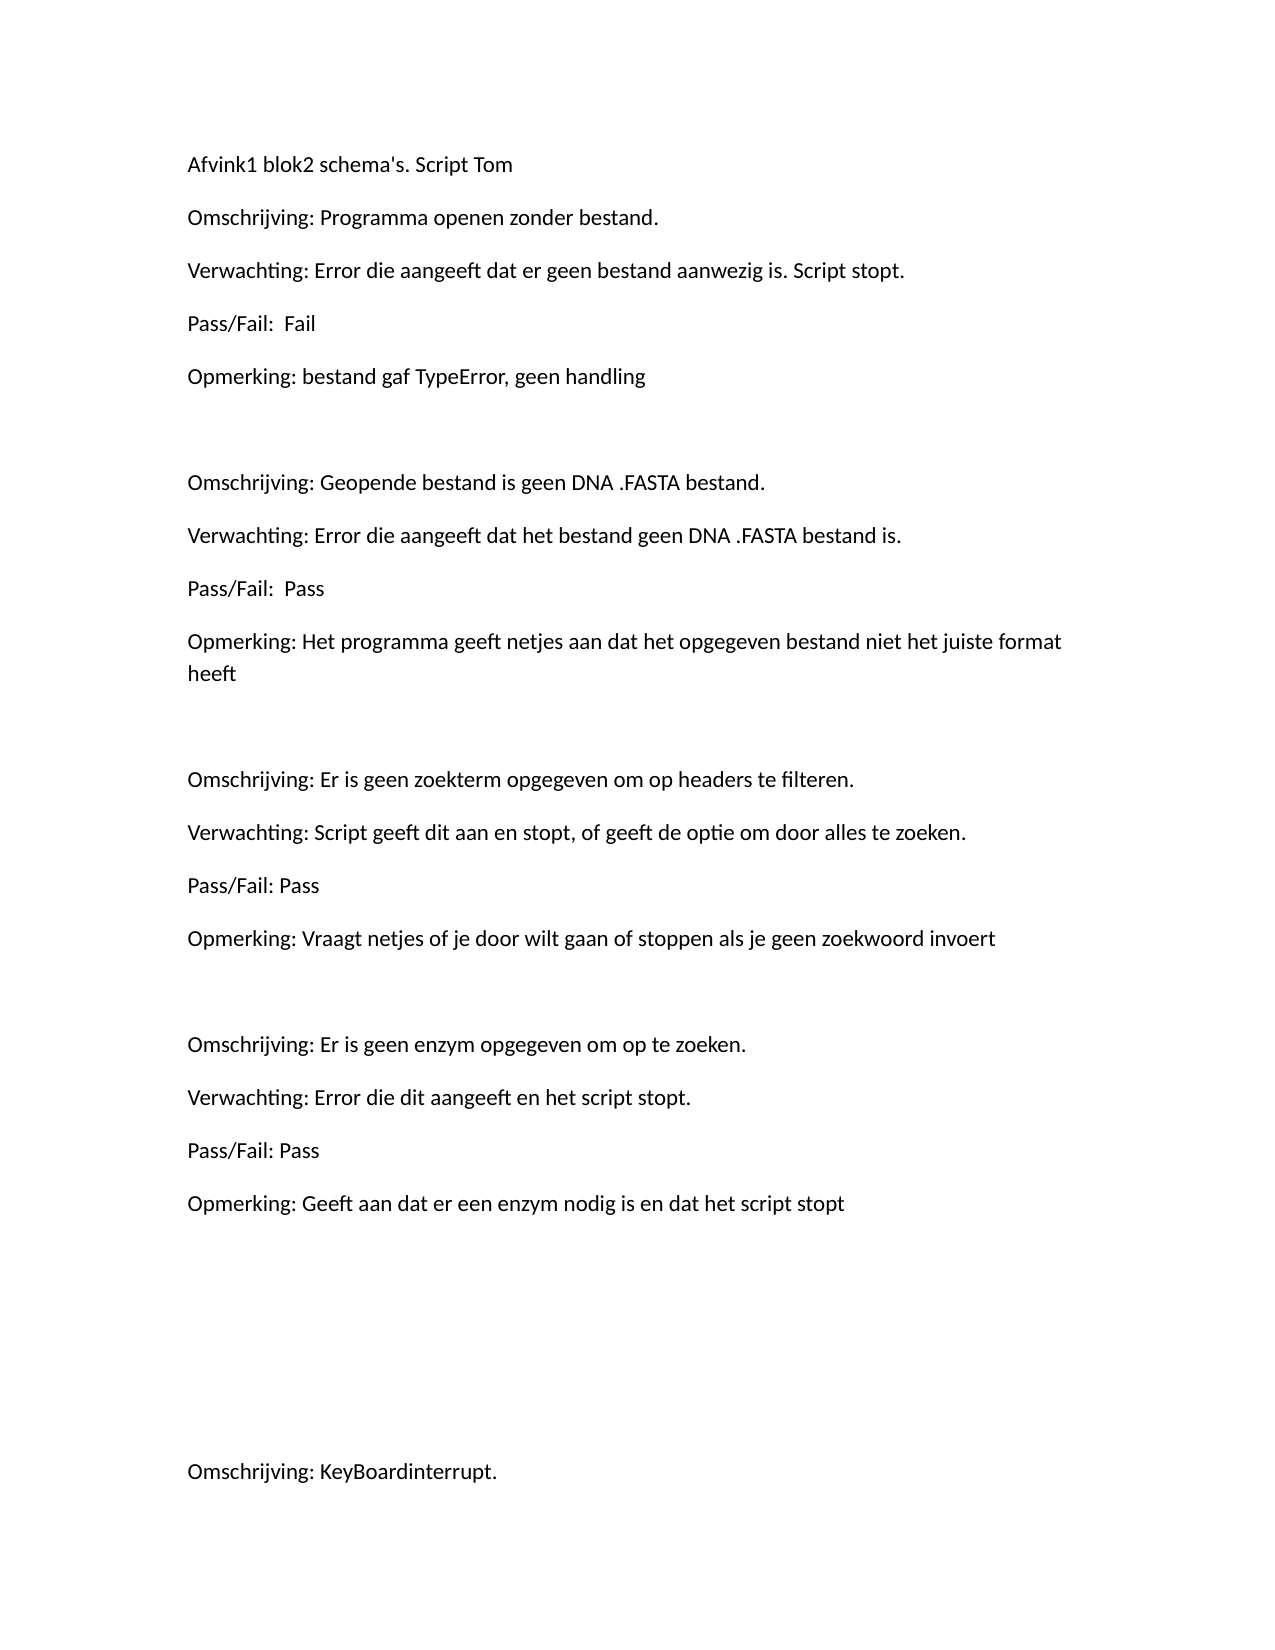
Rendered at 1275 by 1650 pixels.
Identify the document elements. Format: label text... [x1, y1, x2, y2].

text Omschrijving: KeyBoardinterrupt. [187, 1457, 1087, 1485]
text Pass/Fail: Fail [187, 309, 1087, 337]
text Omschrijving: Geopende bestand is geen DNA .FASTA bestand. [187, 468, 1087, 496]
text Pass/Fail: Pass [187, 1137, 1087, 1164]
text Opmerking: Het programma geeft netjes aan dat het opgegeven bestand niet het juiste format heeft [187, 627, 1087, 687]
text Opmerking: bestand gaf TypeError, geen handling [187, 362, 1087, 390]
text Opmerking: Vraagt netjes of je door wilt gaan of stoppen als je geen zoekwoord invoert [187, 924, 1087, 952]
text Pass/Fail: Pass [187, 871, 1087, 899]
text Verwachting: Script geeft dit aan en stopt, of geeft de optie om door alles te zoeken. [187, 818, 1087, 846]
text Pass/Fail: Pass [187, 574, 1087, 602]
text Verwachting: Error die dit aangeeft en het script stopt. [187, 1083, 1087, 1112]
text Verwachting: Error die aangeeft dat het bestand geen DNA .FASTA bestand is. [187, 521, 1087, 549]
text Omschrijving: Programma openen zonder bestand. [187, 203, 1087, 231]
text Omschrijving: Er is geen enzym opgegeven om op te zoeken. [187, 1031, 1087, 1058]
text Omschrijving: Er is geen zoekterm opgegeven om op headers te filteren. [187, 765, 1087, 793]
text Verwachting: Error die aangeeft dat er geen bestand aanwezig is. Script stopt. [187, 256, 1087, 284]
text Opmerking: Geeft aan dat er een enzym nodig is en dat het script stopt [187, 1189, 1087, 1218]
text Afvink1 blok2 schema's. Script Tom [187, 150, 1087, 178]
